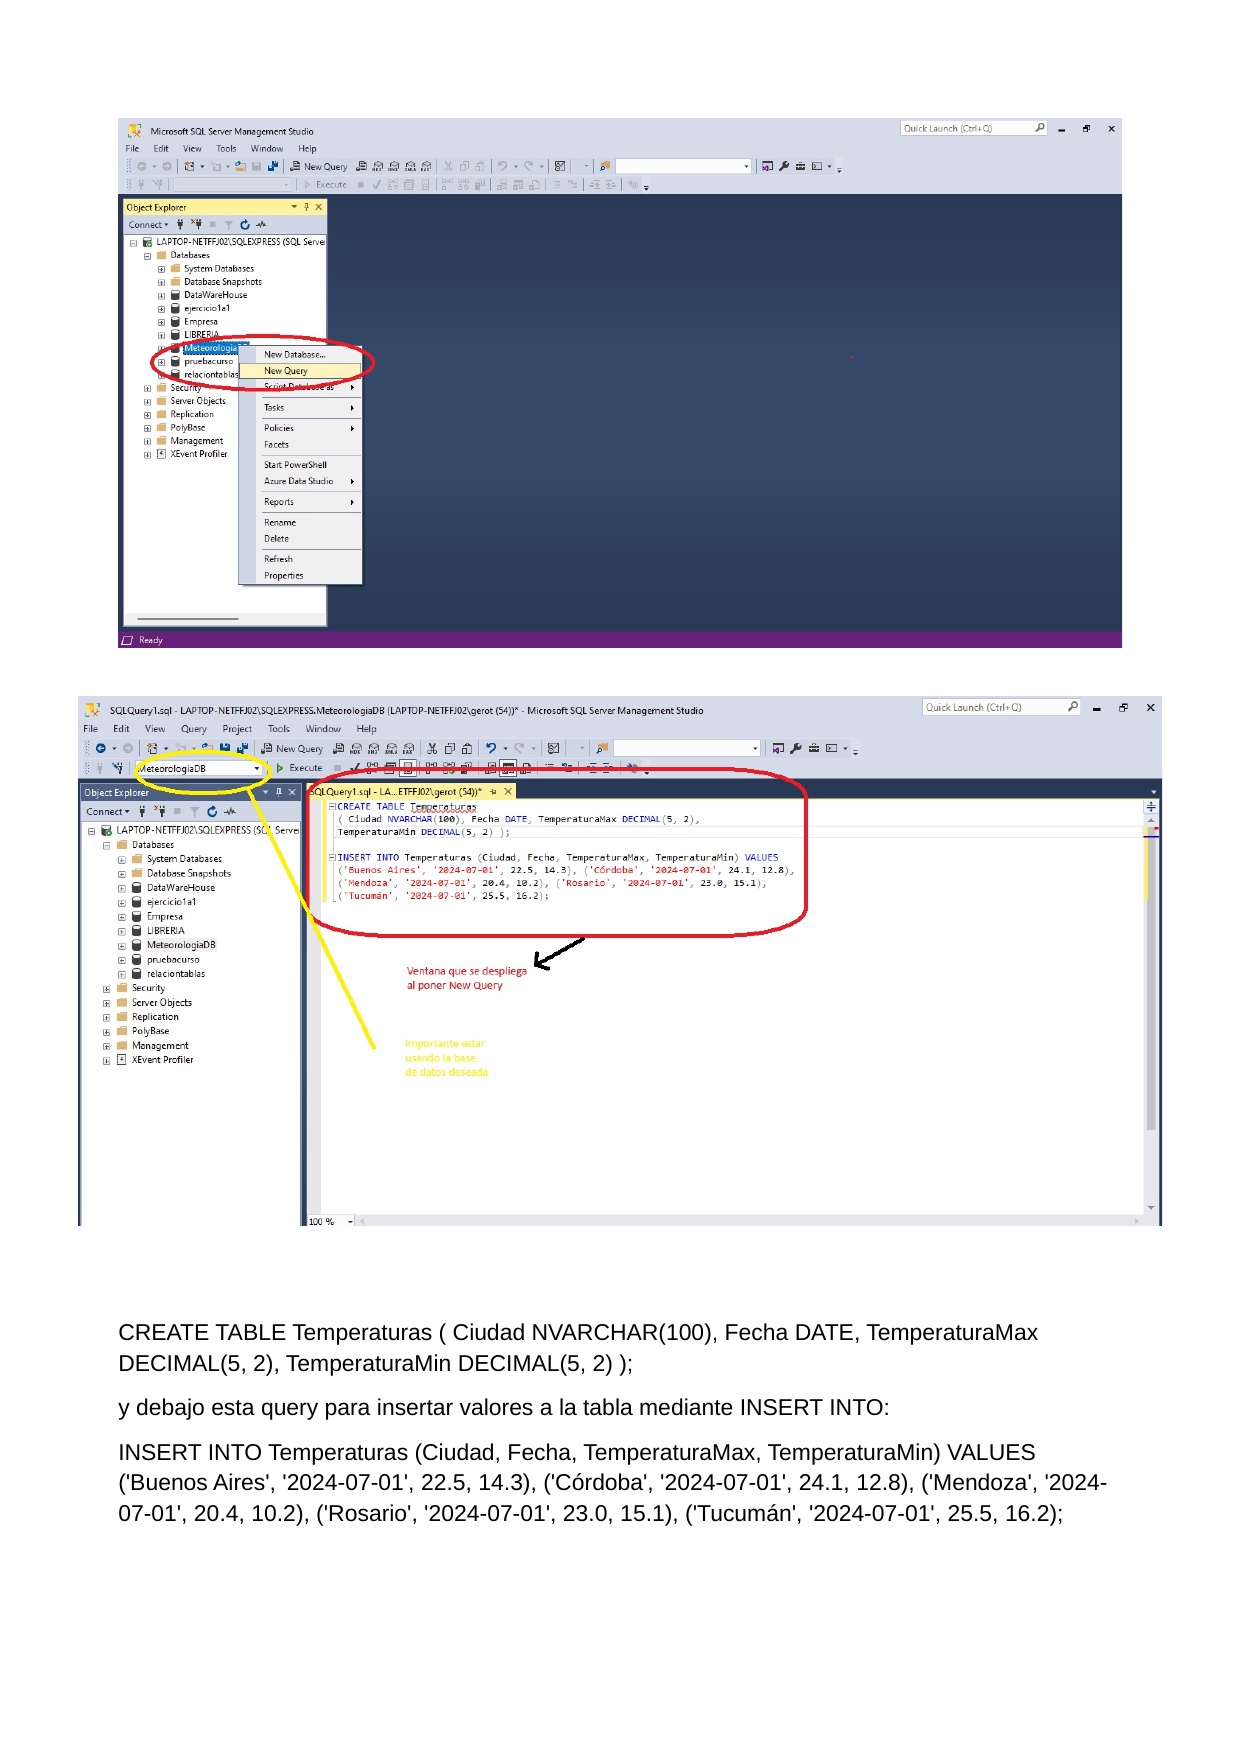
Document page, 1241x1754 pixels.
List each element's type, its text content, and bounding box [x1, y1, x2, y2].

text y debajo esta query para insertar valores a la tabla mediante INSERT INTO: [118, 1394, 1122, 1421]
picture [118, 118, 1123, 648]
text INSERT INTO Temperaturas (Ciudad, Fecha, TemperaturaMax, TemperaturaMin) VALUES ('Buenos Aires', '2024-07-01', 22.5, 14.3), ('Córdoba', '2024-07-01', 24.1, 12.8), ('Mendoza', '2024-07-01', 20.4, 10.2), ('Rosario', '2024-07-01', 23.0, 15.1), ('Tucumán', '2024-07-01', 25.5, 16.2); [118, 1439, 1122, 1526]
text CREATE TABLE Temperaturas ( Ciudad NVARCHAR(100), Fecha DATE, TemperaturaMax DECIMAL(5, 2), TemperaturaMin DECIMAL(5, 2) ); [118, 1319, 1122, 1376]
picture [78, 696, 1163, 1226]
